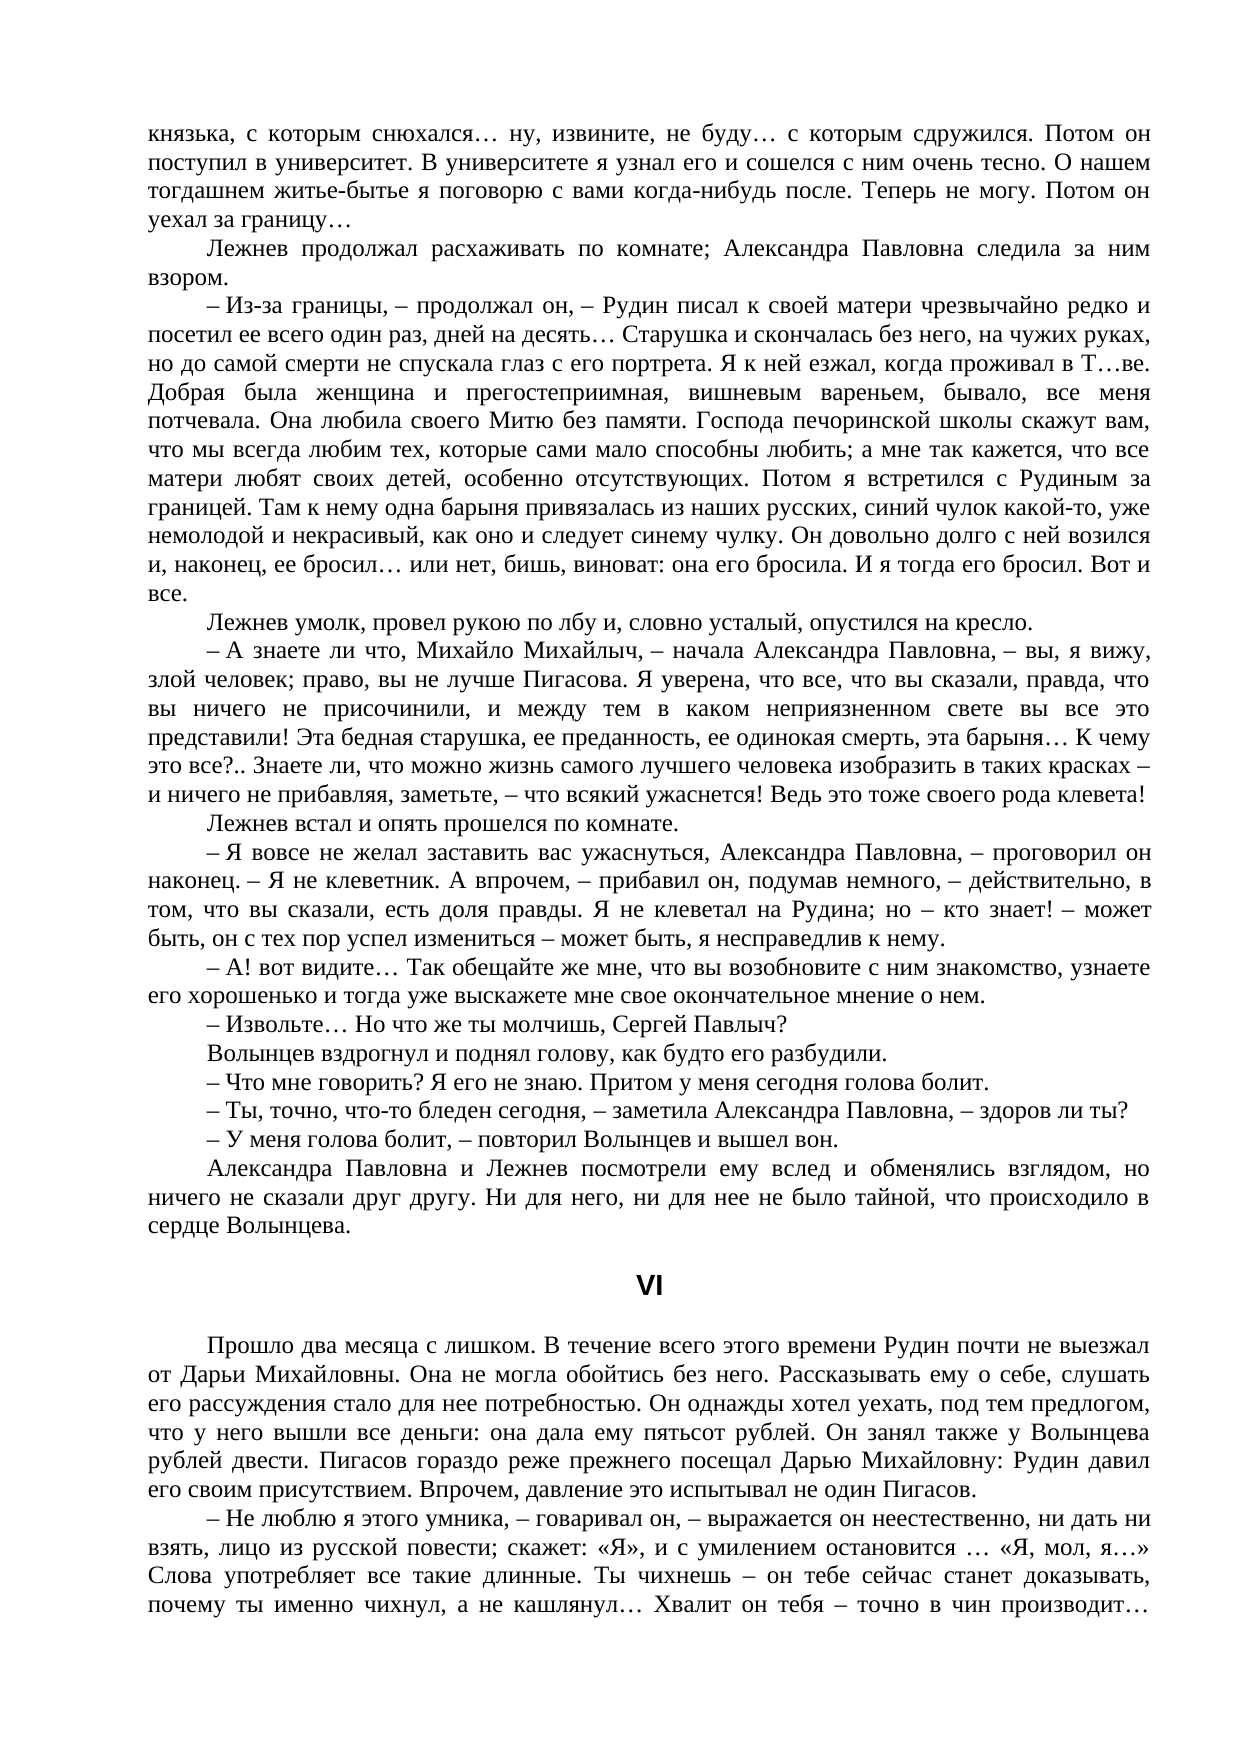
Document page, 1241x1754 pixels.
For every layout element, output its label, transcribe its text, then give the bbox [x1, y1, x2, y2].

text – Что мне говорить? Я его не знаю. Притом у меня сегодня голова болит. [148, 1067, 1152, 1096]
text – А! вот видите… Так обещайте же мне, что вы возобновите с ним знакомство, узнаете его хорошенько и тогда уже выскажете мне свое окончательное мнение о нем. [148, 952, 1152, 1009]
subtitle VI [148, 1268, 1152, 1302]
text – Я вовсе не желал заставить вас ужаснуться, Александра Павловна, – проговорил он наконец. – Я не клеветник. А впрочем, – прибавил он, подумав немного, – действительно, в том, что вы сказали, есть доля правды. Я не клеветал на Рудина; но – кто знает! – может быть, он с тех пор успел измениться – может быть, я несправедлив к нему. [148, 837, 1152, 952]
text – У меня голова болит, – повторил Волынцев и вышел вон. [148, 1124, 1152, 1153]
text Прошло два месяца с лишком. В течение всего этого времени Рудин почти не выезжал от Дарьи Михайловны. Она не могла обойтись без него. Рассказывать ему о себе, слушать его рассуждения стало для нее потребностью. Он однажды хотел уехать, под тем предлогом, что у него вышли все деньги: она дала ему пятьсот рублей. Он занял также у Волынцева рублей двести. Пигасов гораздо реже прежнего посещал Дарью Михайловну: Рудин давил его своим присутствием. Впрочем, давление это испытывал не один Пигасов. [148, 1330, 1152, 1503]
text Лежнев продолжал расхаживать по комнате; Александра Павловна следила за ним взором. [148, 233, 1152, 291]
text князька, с которым снюхался… ну, извините, не буду… с которым сдружился. Потом он поступил в университет. В университете я узнал его и сошелся с ним очень тесно. О нашем тогдашнем житье-бытье я поговорю с вами когда-нибудь после. Теперь не могу. Потом он уехал за границу… [148, 118, 1152, 233]
text Лежнев умолк, провел рукою по лбу и, словно усталый, опустился на кресло. [148, 607, 1152, 636]
text – Извольте… Но что же ты молчишь, Сергей Павлыч? [148, 1009, 1152, 1038]
text Лежнев встал и опять прошелся по комнате. [148, 808, 1152, 837]
text Александра Павловна и Лежнев посмотрели ему вслед и обменялись взглядом, но ничего не сказали друг другу. Ни для него, ни для нее не было тайной, что происходило в сердце Волынцева. [148, 1153, 1152, 1239]
text – Ты, точно, что-то бледен сегодня, – заметила Александра Павловна, – здоров ли ты? [148, 1096, 1152, 1124]
text – Не люблю я этого умника, – говаривал он, – выражается он неестественно, ни дать ни взять, лицо из русской повести; скажет: «Я», и с умилением остановится … «Я, мол, я…» Слова употребляет все такие длинные. Ты чихнешь – он тебе сейчас станет доказывать, почему ты именно чихнул, а не кашлянул… Хвалит он тебя – точно в чин производит… [148, 1503, 1152, 1618]
text – А знаете ли что, Михайло Михайлыч, – начала Александра Павловна, – вы, я вижу, злой человек; право, вы не лучше Пигасова. Я уверена, что все, что вы сказали, правда, что вы ничего не присочинили, и между тем в каком неприязненном свете вы все это представили! Эта бедная старушка, ее преданность, ее одинокая смерть, эта барыня… К чему это все?.. Знаете ли, что можно жизнь самого лучшего человека изобразить в таких красках – и ничего не прибавляя, заметьте, – что всякий ужаснется! Ведь это тоже своего рода клевета! [148, 636, 1152, 808]
text – Из-за границы, – продолжал он, – Рудин писал к своей матери чрезвычайно редко и посетил ее всего один раз, дней на десять… Старушка и скончалась без него, на чужих руках, но до самой смерти не спускала глаз с его портрета. Я к ней езжал, когда проживал в Т…ве. Добрая была женщина и прегостеприимная, вишневым вареньем, бывало, все меня потчевала. Она любила своего Митю без памяти. Господа печоринской школы скажут вам, что мы всегда любим тех, которые сами мало способны любить; а мне так кажется, что все матери любят своих детей, особенно отсутствующих. Потом я встретился с Рудиным за границей. Там к нему одна барыня привязалась из наших русских, синий чулок какой-то, уже немолодой и некрасивый, как оно и следует синему чулку. Он довольно долго с ней возился и, наконец, ее бросил… или нет, бишь, виноват: она его бросила. И я тогда его бросил. Вот и все. [148, 291, 1152, 607]
text Волынцев вздрогнул и поднял голову, как будто его разбудили. [148, 1038, 1152, 1067]
